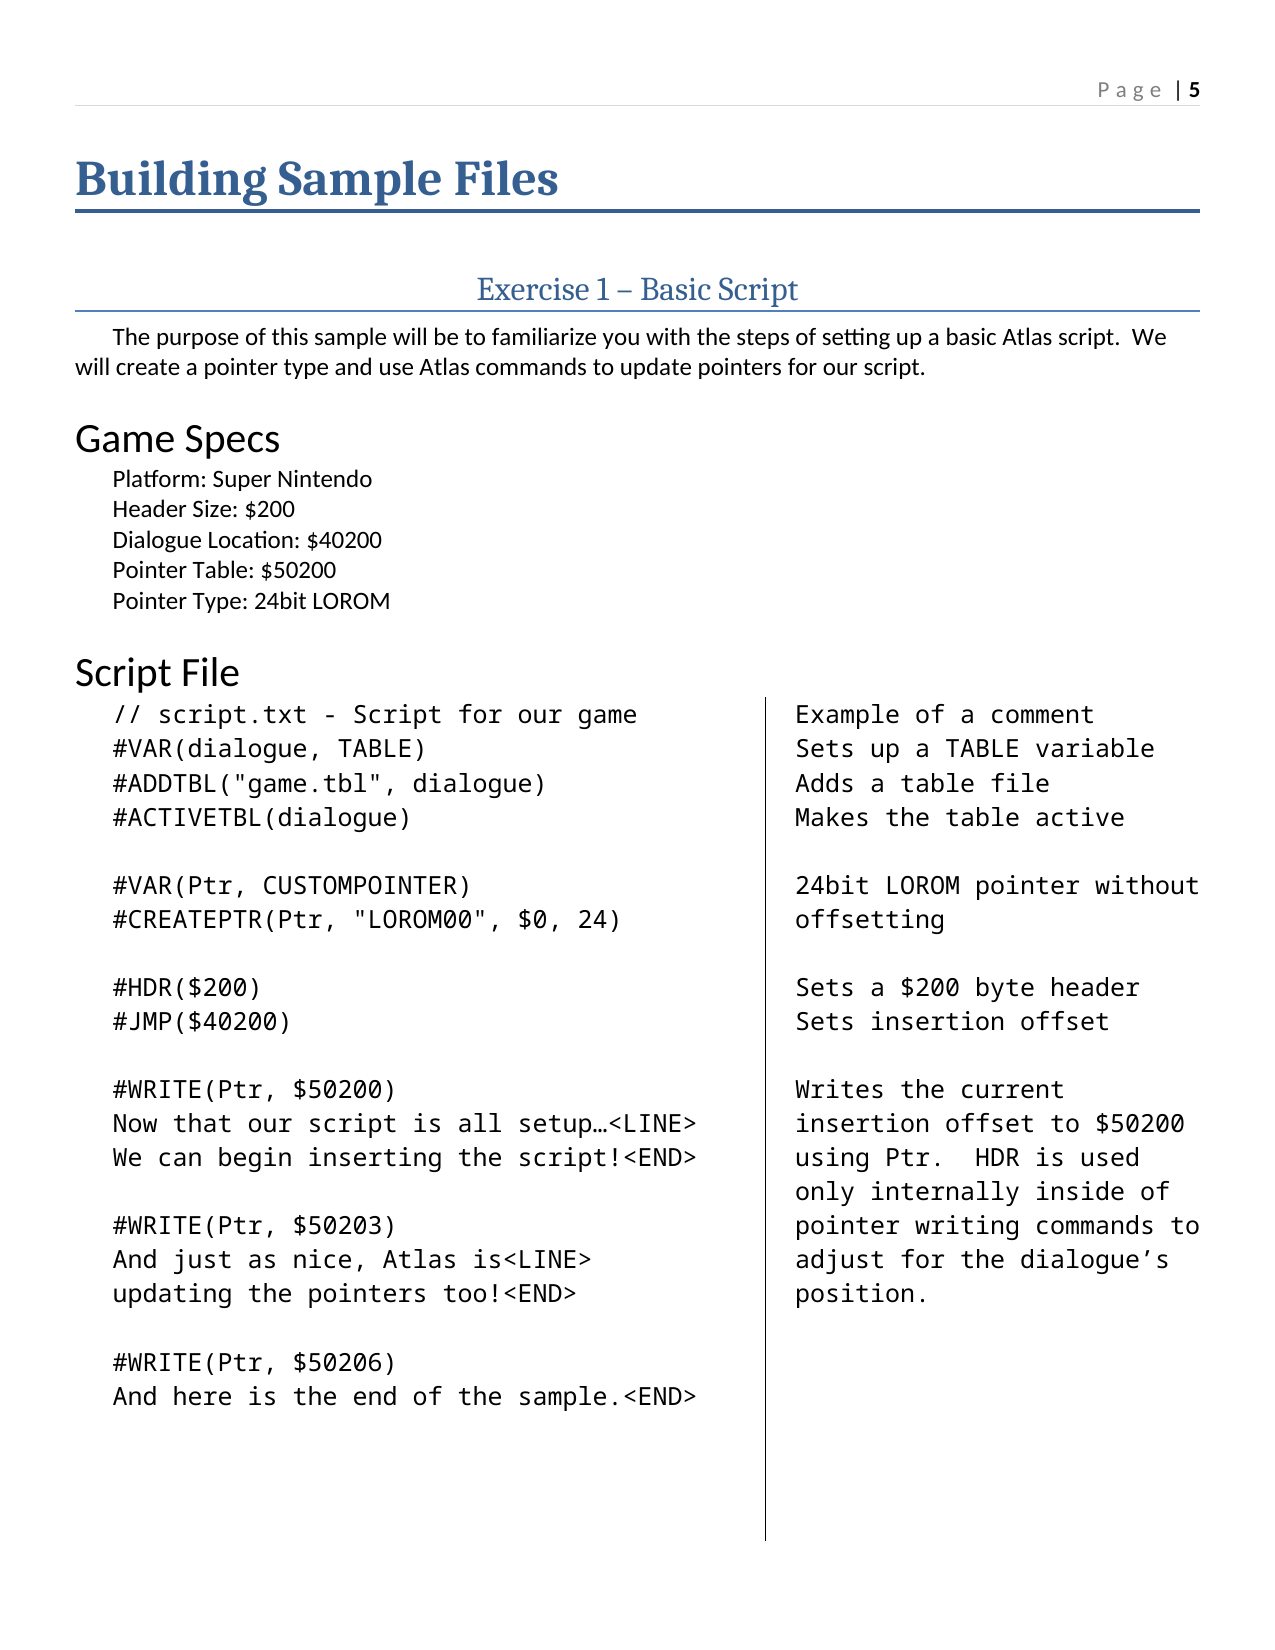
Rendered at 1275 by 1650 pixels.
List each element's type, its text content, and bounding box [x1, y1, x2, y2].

text Adds a table file [795, 765, 1200, 799]
text Pointer Type: 24bit LOROM [75, 585, 1200, 616]
text Dialogue Location: $40200 [75, 524, 1200, 555]
text Sets a $200 byte header [795, 969, 1200, 1004]
text Script File [75, 646, 1200, 697]
text 24bit LOROM pointer without offsetting [795, 867, 1200, 936]
text #ACTIVETBL(dialogue) [75, 799, 735, 833]
subtitle Exercise 1 – Basic Script [75, 270, 1200, 310]
text // script.txt - Script for our game [75, 697, 735, 731]
text updating the pointers too!<END> [75, 1276, 735, 1310]
text Header Size: $200 [75, 494, 1200, 524]
subtitle Building Sample Files [75, 150, 1200, 209]
text #JMP($40200) [75, 1004, 735, 1038]
text #WRITE(Ptr, $50200) [75, 1072, 735, 1106]
text Game Specs [75, 412, 1200, 463]
text Writes the current insertion offset to $50200 using Ptr. HDR is used only internally inside of pointer writing commands to adjust for the dialogue’s position. [795, 1072, 1200, 1310]
text Pointer Table: $50200 [75, 555, 1200, 585]
text #ADDTBL("game.tbl", dialogue) [75, 765, 735, 799]
text Sets up a TABLE variable [795, 731, 1200, 765]
text #CREATEPTR(Ptr, "LOROM00", $0, 24) [75, 901, 735, 936]
text Sets insertion offset [795, 1004, 1200, 1038]
text The purpose of this sample will be to familiarize you with the steps of setting up a basic Atlas script. We will create a pointer type and use Atlas commands to update pointers for our script. [75, 321, 1200, 382]
text Platform: Super Nintendo [75, 463, 1200, 494]
text #VAR(dialogue, TABLE) [75, 731, 735, 765]
text #HDR($200) [75, 969, 735, 1004]
text #WRITE(Ptr, $50206) [75, 1344, 735, 1378]
text Now that our script is all setup…<LINE> [75, 1106, 735, 1140]
text Makes the table active [795, 799, 1200, 833]
text And here is the end of the sample.<END> [112, 1378, 735, 1412]
text #WRITE(Ptr, $50203) [75, 1208, 735, 1242]
text We can begin inserting the script!<END> [75, 1140, 735, 1174]
text #VAR(Ptr, CUSTOMPOINTER) [75, 867, 735, 901]
text And just as nice, Atlas is<LINE> [75, 1242, 735, 1276]
text Example of a comment [795, 697, 1200, 731]
